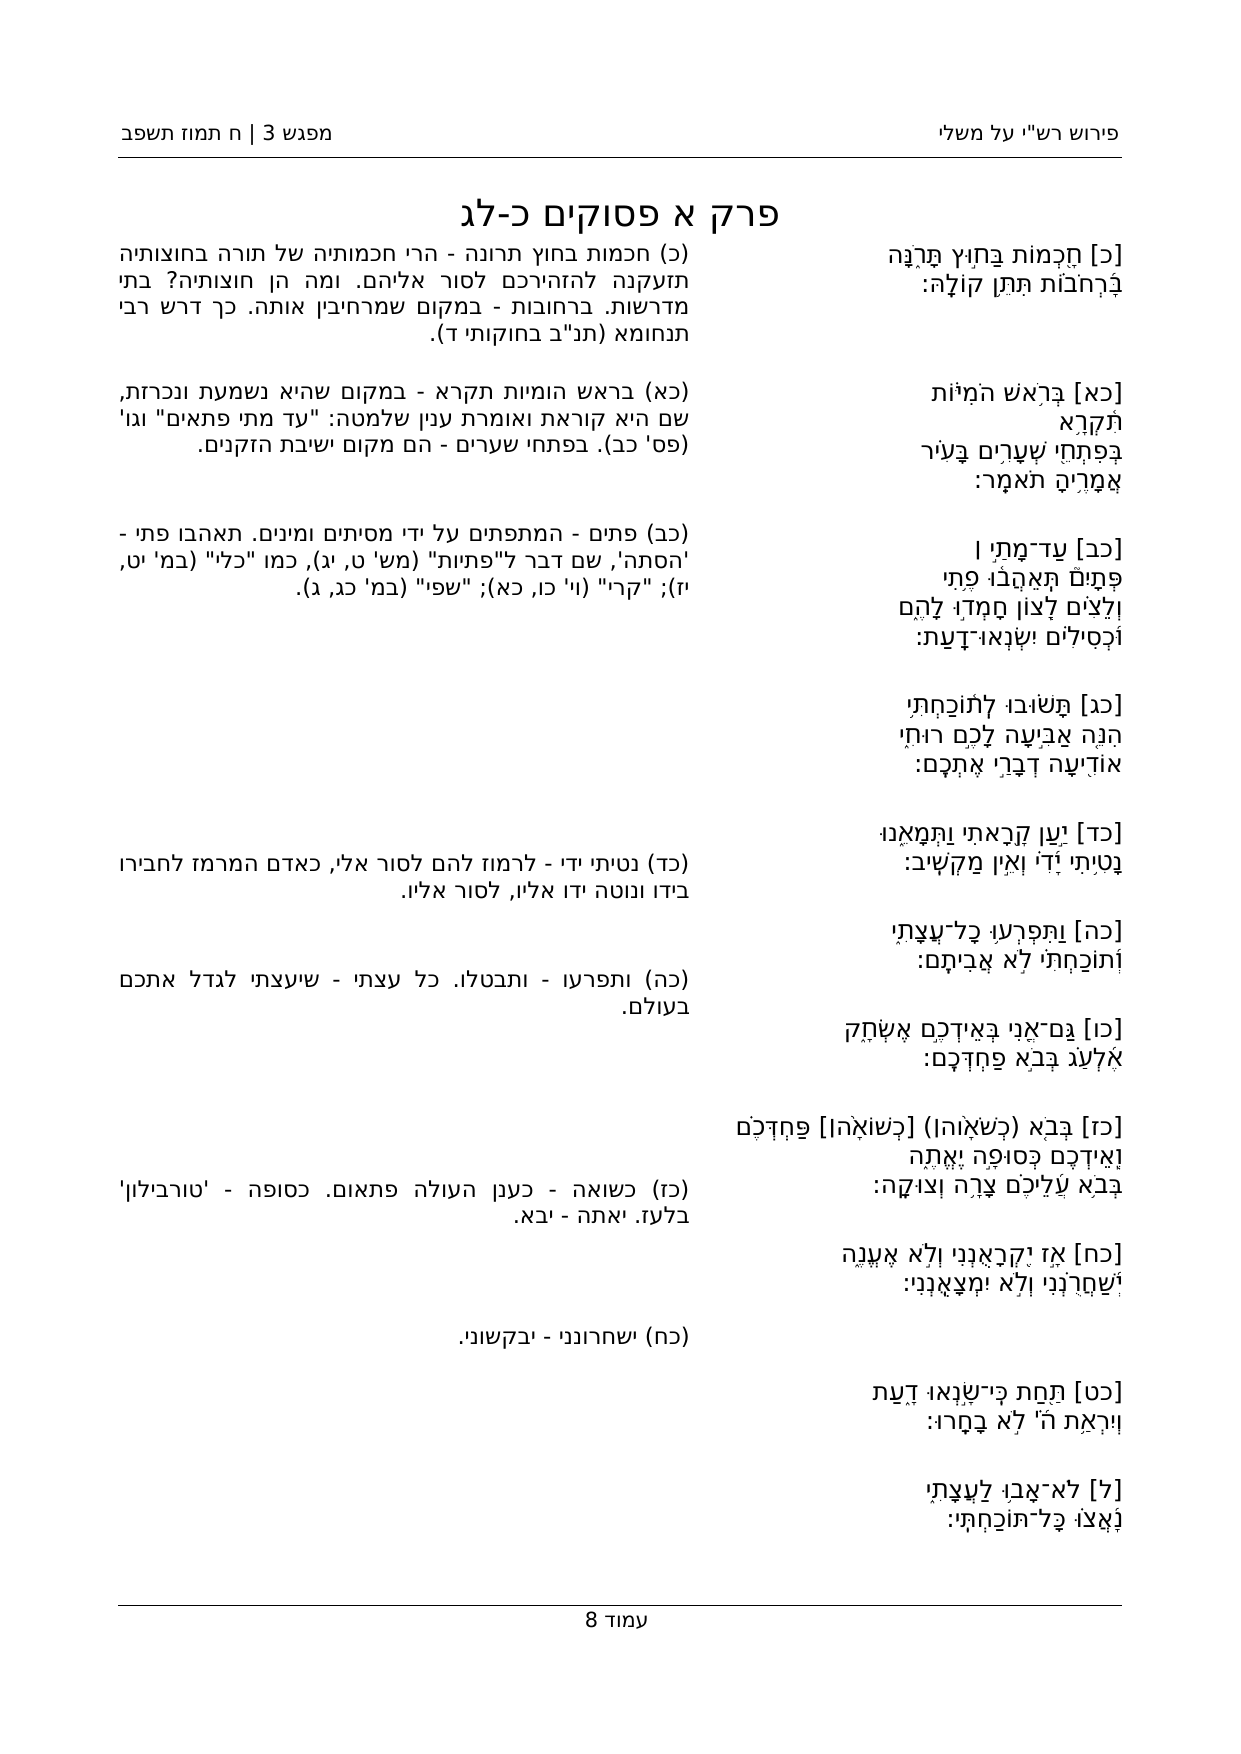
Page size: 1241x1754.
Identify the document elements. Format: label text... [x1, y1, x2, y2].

table_header [כ] חָ֭כְמוֹת בַּח֣וּץ תָּרֹ֑נָּה בָּ֝רְחֹב֗וֹת תִּתֵּ֥ן קוֹלָֽהּ: [כא] בְּרֹ֥אשׁ הֹמִיּ֗וֹת תִּ֫קְרָ֥א בְּפִתְחֵ֖י שְׁעָרִ֥ים בָּעִ֗יר אֲמָרֶ֥יהָ תֹאמֵֽר: [כב] עַד־מָתַ֣י ׀ פְּתָיִם֮ תְּֽאֵהֲב֫וּ פֶ֥תִי וְלֵצִ֗ים לָ֭צוֹן חָמְד֣וּ לָהֶ֑ם וּ֝כְסִילִ֗ים יִשְׂנְאוּ־דָֽעַת: [כג] תָּשׁ֗וּבוּ לְֽת֫וֹכַחְתִּ֥י הִנֵּ֤ה אַבִּ֣יעָה לָכֶ֣ם רוּחִ֑י אוֹדִ֖יעָה דְבָרַ֣י אֶתְכֶֽם: [כד] יַ֣עַן קָ֭רָאתִי וַתְּמָאֵ֑נוּ נָטִ֥יתִי יָ֝דִ֗י וְאֵ֣ין מַקְשִֽׁיב: [כה] וַתִּפְרְע֥וּ כָל־עֲצָתִ֑י וְ֝תוֹכַחְתִּ֗י לֹ֣א אֲבִיתֶֽם: [כו] גַּם־אֲ֭נִי בְּאֵידְכֶ֣ם אֶשְׂחָ֑ק אֶ֝לְעַ֗ג בְּבֹ֣א פַחְדְּכֶֽם: [כז] בְּבֹ֤א (כְשֹׁאָ֨וה׀) [כְשׁוֹאָ֨ה׀] פַּחְדְּכֶ֗ם וְֽ֭אֵידְכֶם כְּסוּפָ֣ה יֶאֱתֶ֑ה בְּבֹ֥א עֲ֝לֵיכֶ֗ם צָרָ֥ה וְצוּקָֽה: [כח] אָ֣ז יִ֭קְרָאֻנְנִי וְלֹ֣א אֶעֱנֶ֑ה יְ֝שַׁחֲרֻ֗נְנִי וְלֹ֣א יִמְצָאֻֽנְנִי: [כט] תַּ֭חַת כִּֽי־שָׂ֣נְאוּ דָ֑עַת וְיִרְאַ֥ת ה֝֗' לֹ֣א בָחָֽרוּ: [ל] לֹא־אָב֥וּ לַעֲצָתִ֑י נָ֝אֲצ֗וּ כָּל־תּוֹכַחְתִּֽי: [709, 240, 1123, 1573]
table_header [690, 240, 709, 1573]
table_header (כ) חכמות בחוץ תרונה - הרי חכמותיה של תורה בחוצותיה תזעקנה להזהירכם לסור אליהם. ומה הן חוצותיה? בתי מדרשות. ברחובות - במקום שמרחיבין אותה. כך דרש רבי תנחומא (תנ"ב בחוקותי ד). (כא) בראש הומיות תקרא - במקום שהיא נשמעת ונכרזת, שם היא קוראת ואומרת ענין שלמטה: "עד מתי פתאים" וגו' (פס' כב). בפתחי שערים - הם מקום ישיבת הזקנים. (כב) פתים - המתפתים על ידי מסיתים ומינים. תאהבו פתי - 'הסתה', שם דבר ל"פתיות" (מש' ט, יג), כמו "כלי" (במ' יט, יז); "קרי" (וי' כו, כא); "שפי" (במ' כג, ג). (כד) נטיתי ידי - לרמוז להם לסור אלי, כאדם המרמז לחבירו בידו ונוטה ידו אליו, לסור אליו. (כה) ותפרעו - ותבטלו. כל עצתי - שיעצתי לגדל אתכם בעולם. (כז) כשואה - כענן העולה פתאום. כסופה - 'טורבילון' בלעז. יאתה - יבא. (כח) ישחרונני - יבקשוני. [118, 240, 690, 1573]
text פרק א פסוקים כ-לג [118, 192, 1122, 235]
